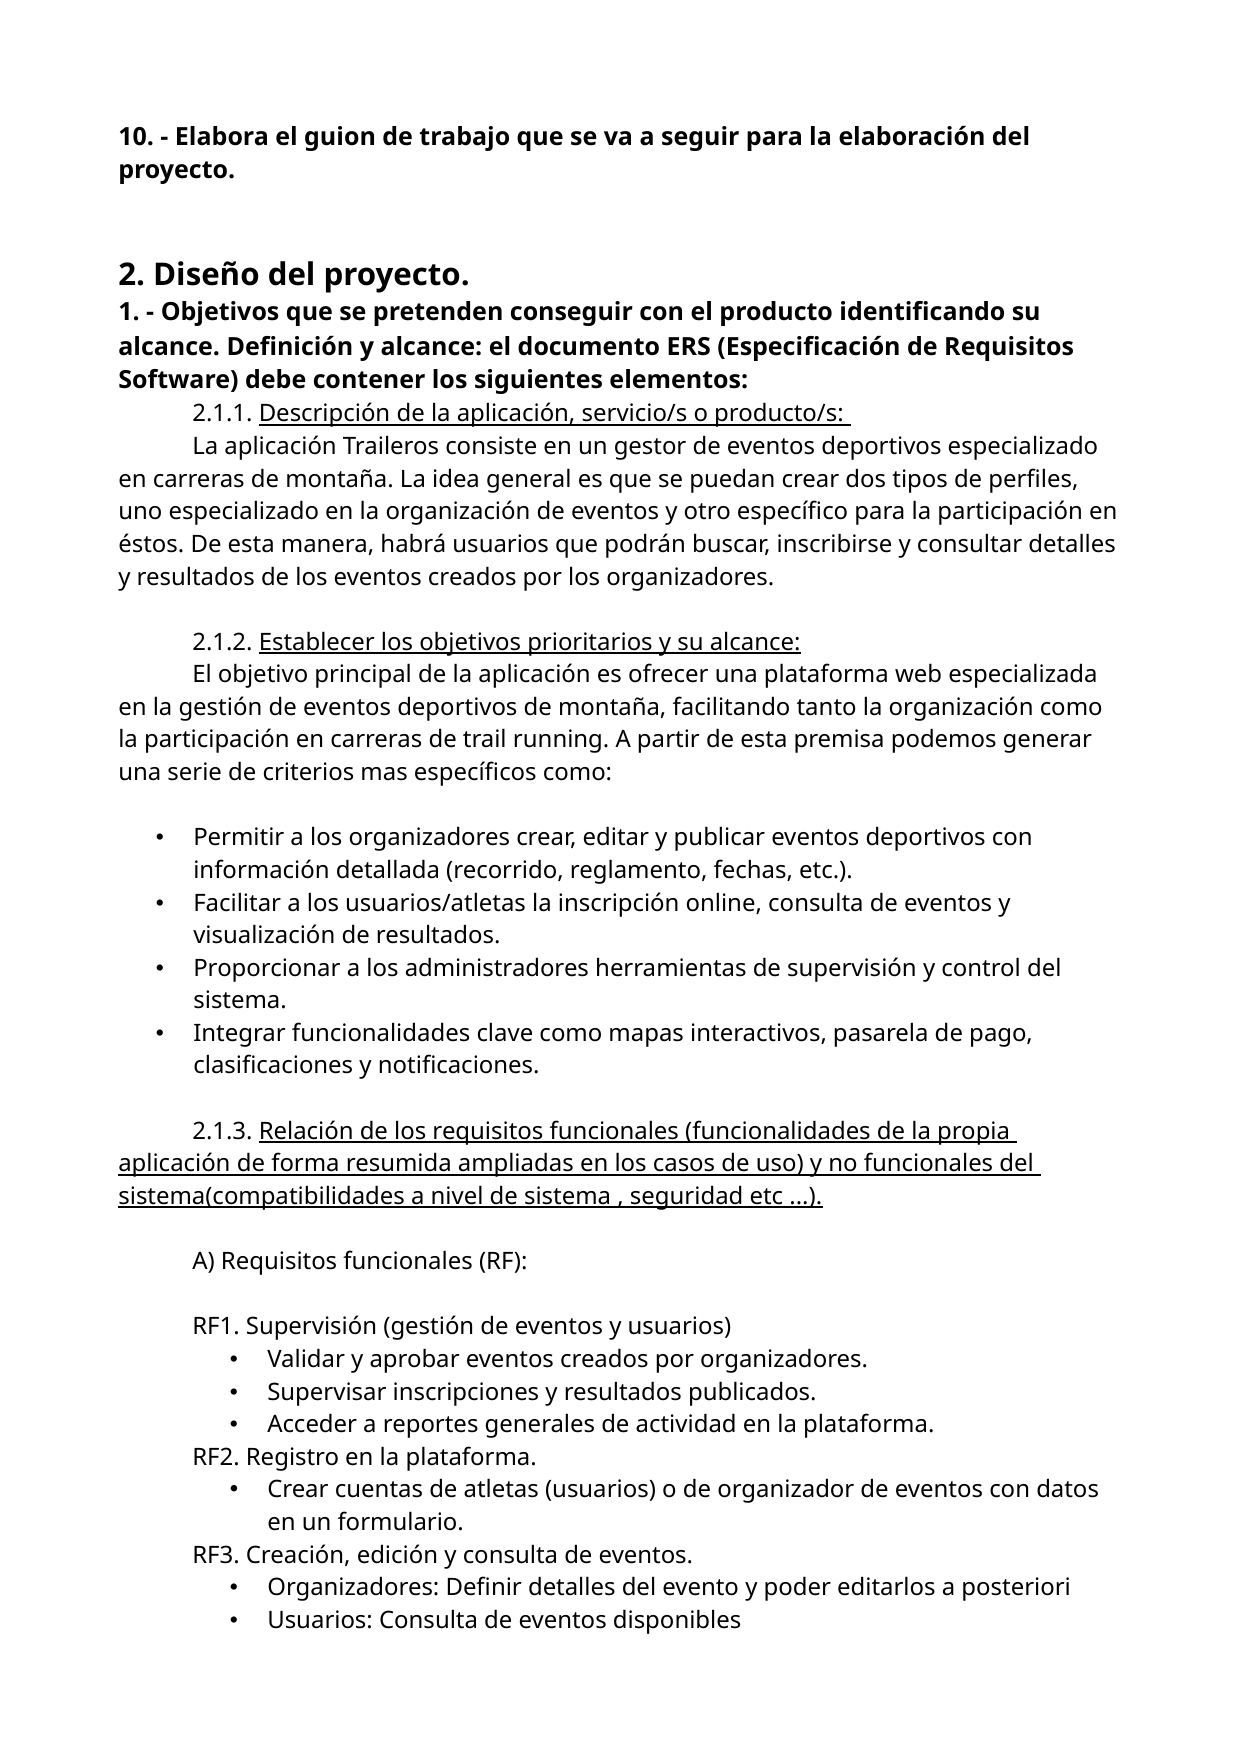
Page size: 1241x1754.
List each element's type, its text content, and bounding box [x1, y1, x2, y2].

list Proporcionar a los administradores herramientas de supervisión y control del sistema. [156, 951, 1122, 1016]
list Integrar funcionalidades clave como mapas interactivos, pasarela de pago, clasificaciones y notificaciones. [156, 1016, 1122, 1081]
text RF3. Creación, edición y consulta de eventos. [118, 1537, 1122, 1570]
text 2.1.1. Descripción de la aplicación, servicio/s o producto/s: [118, 396, 1122, 429]
list Permitir a los organizadores crear, editar y publicar eventos deportivos con información detallada (recorrido, reglamento, fechas, etc.). [156, 820, 1122, 885]
list Organizadores: Definir detalles del evento y poder editarlos a posteriori [229, 1570, 1122, 1603]
list Supervisar inscripciones y resultados publicados. [229, 1374, 1122, 1407]
text RF2. Registro en la plataforma. [118, 1439, 1122, 1472]
text 2. Diseño del proyecto. [118, 251, 1122, 294]
text 10. - Elabora el guion de trabajo que se va a seguir para la elaboración del proyecto. [118, 118, 1122, 186]
text RF1. Supervisión (gestión de eventos y usuarios) [118, 1309, 1122, 1342]
list Crear cuentas de atletas (usuarios) o de organizador de eventos con datos en un formulario. [229, 1472, 1122, 1537]
list Acceder a reportes generales de actividad en la plataforma. [229, 1407, 1122, 1439]
list Usuarios: Consulta de eventos disponibles [229, 1603, 1122, 1635]
text La aplicación Traileros consiste en un gestor de eventos deportivos especializado en carreras de montaña. La idea general es que se puedan crear dos tipos de perfiles, uno especializado en la organización de eventos y otro específico para la participación en éstos. De esta manera, habrá usuarios que podrán buscar, inscribirse y consultar detalles y resultados de los eventos creados por los organizadores. [118, 429, 1122, 592]
text A) Requisitos funcionales (RF): [118, 1244, 1122, 1277]
list Facilitar a los usuarios/atletas la inscripción online, consulta de eventos y visualización de resultados. [156, 885, 1122, 951]
text El objetivo principal de la aplicación es ofrecer una plataforma web especializada en la gestión de eventos deportivos de montaña, facilitando tanto la organización como la participación en carreras de trail running. A partir de esta premisa podemos generar una serie de criterios mas específicos como: [118, 657, 1122, 787]
list Validar y aprobar eventos creados por organizadores. [229, 1342, 1122, 1374]
text 2.1.2. Establecer los objetivos prioritarios y su alcance: [118, 624, 1122, 657]
text 2.1.3. Relación de los requisitos funcionales (funcionalidades de la propia aplicación de forma resumida ampliadas en los casos de uso) y no funcionales del sistema(compatibilidades a nivel de sistema , seguridad etc ...). [118, 1113, 1122, 1211]
text 1. - Objetivos que se pretenden conseguir con el producto identificando su alcance. Definición y alcance: el documento ERS (Especificación de Requisitos Software) debe contener los siguientes elementos: [118, 294, 1122, 396]
